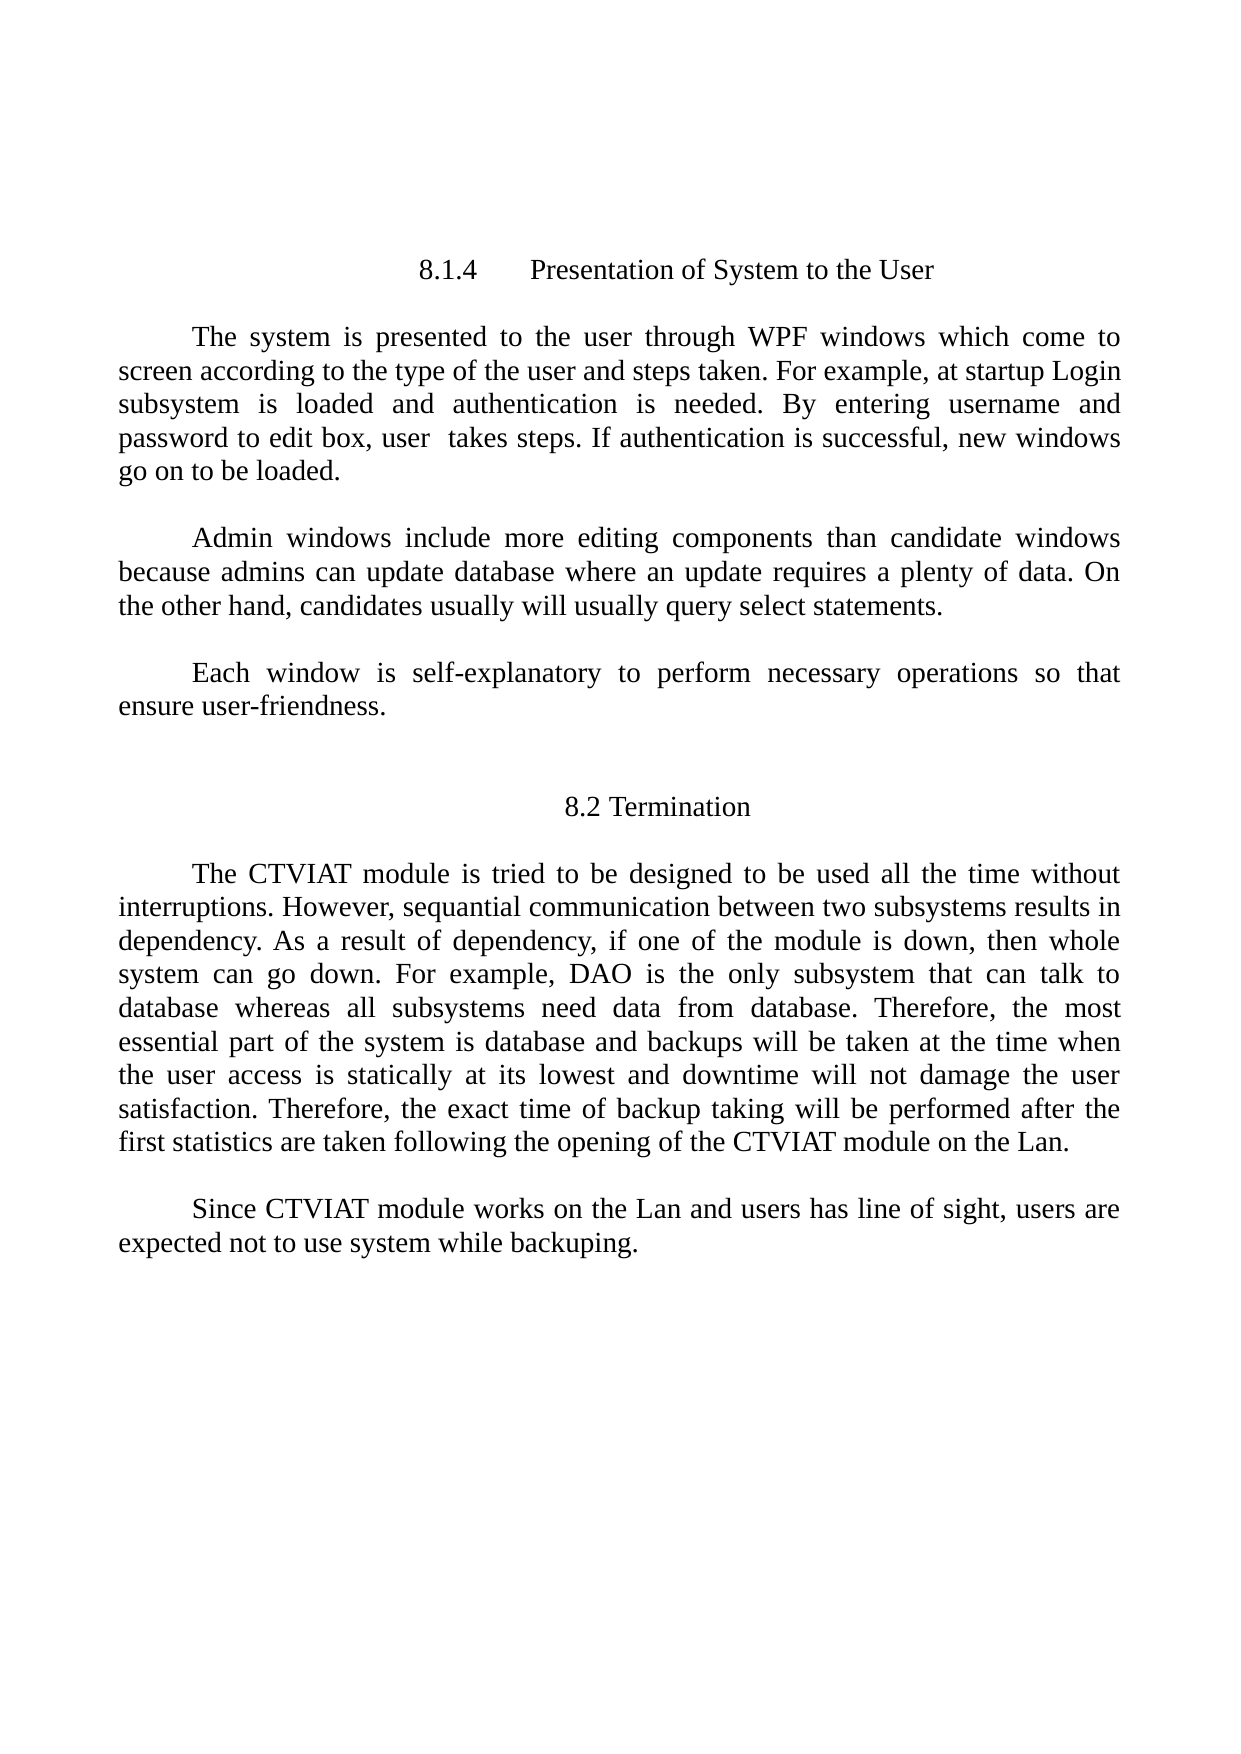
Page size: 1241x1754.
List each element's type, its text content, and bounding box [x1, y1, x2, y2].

list Termination [193, 789, 1122, 822]
text Admin windows include more editing components than candidate windows because admins can update database where an update requires a plenty of data. On the other hand, candidates usually will usually query select statements. [118, 521, 1122, 621]
list Presentation of System to the User [231, 252, 1122, 286]
text The CTVIAT module is tried to be designed to be used all the time without interruptions. However, sequantial communication between two subsystems results in dependency. As a result of dependency, if one of the module is down, then whole system can go down. For example, DAO is the only subsystem that can talk to database whereas all subsystems need data from database. Therefore, the most essential part of the system is database and backups will be taken at the time when the user access is statically at its lowest and downtime will not damage the user satisfaction. Therefore, the exact time of backup taking will be performed after the first statistics are taken following the opening of the CTVIAT module on the Lan. [118, 856, 1122, 1158]
text Each window is self-explanatory to perform necessary operations so that ensure user-friendness. [118, 655, 1122, 722]
text The system is presented to the user through WPF windows which come to screen according to the type of the user and steps taken. For example, at startup Login subsystem is loaded and authentication is needed. By entering username and password to edit box, user takes steps. If authentication is successful, new windows go on to be loaded. [118, 319, 1122, 487]
text Since CTVIAT module works on the Lan and users has line of sight, users are expected not to use system while backuping. [118, 1191, 1122, 1258]
